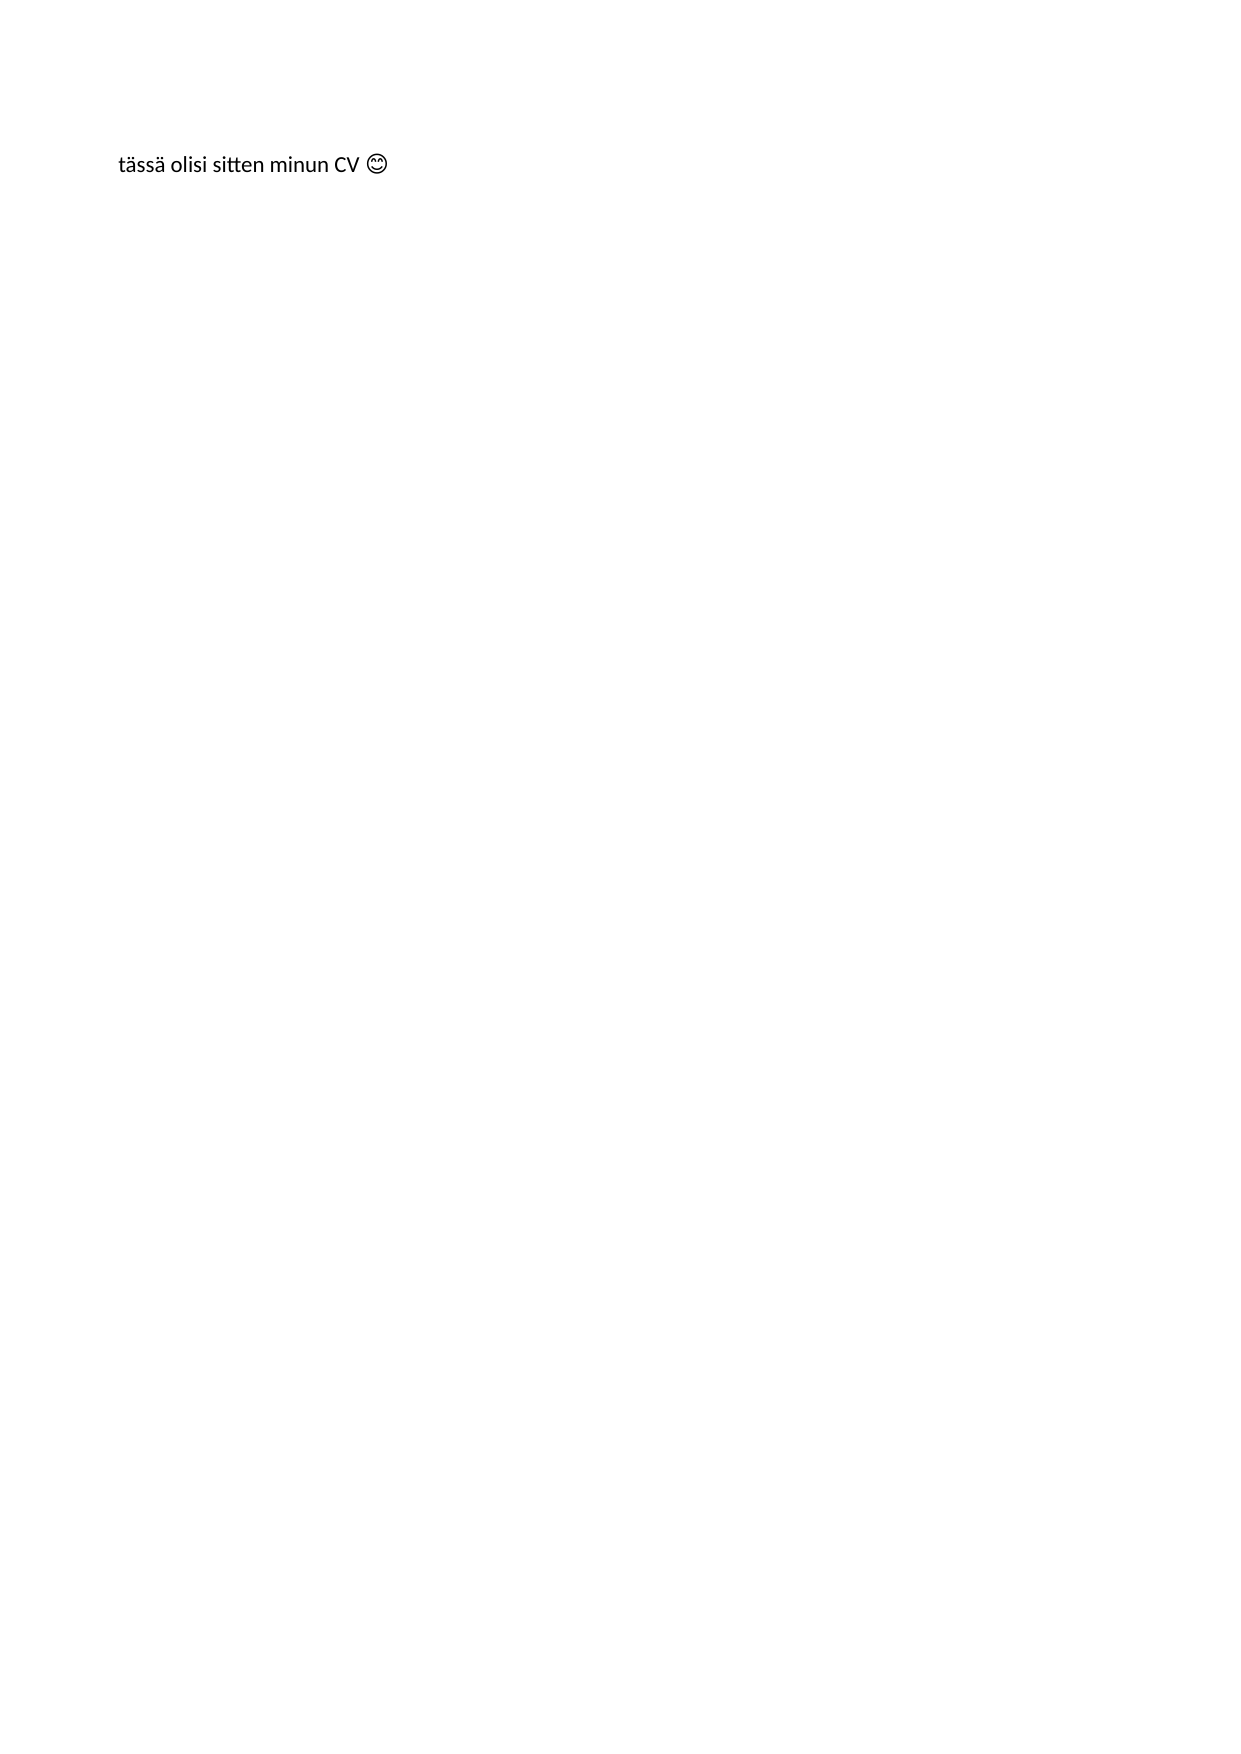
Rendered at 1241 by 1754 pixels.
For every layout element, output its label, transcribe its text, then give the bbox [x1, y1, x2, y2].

text tässä olisi sitten minun CV 😊 [118, 148, 1122, 179]
